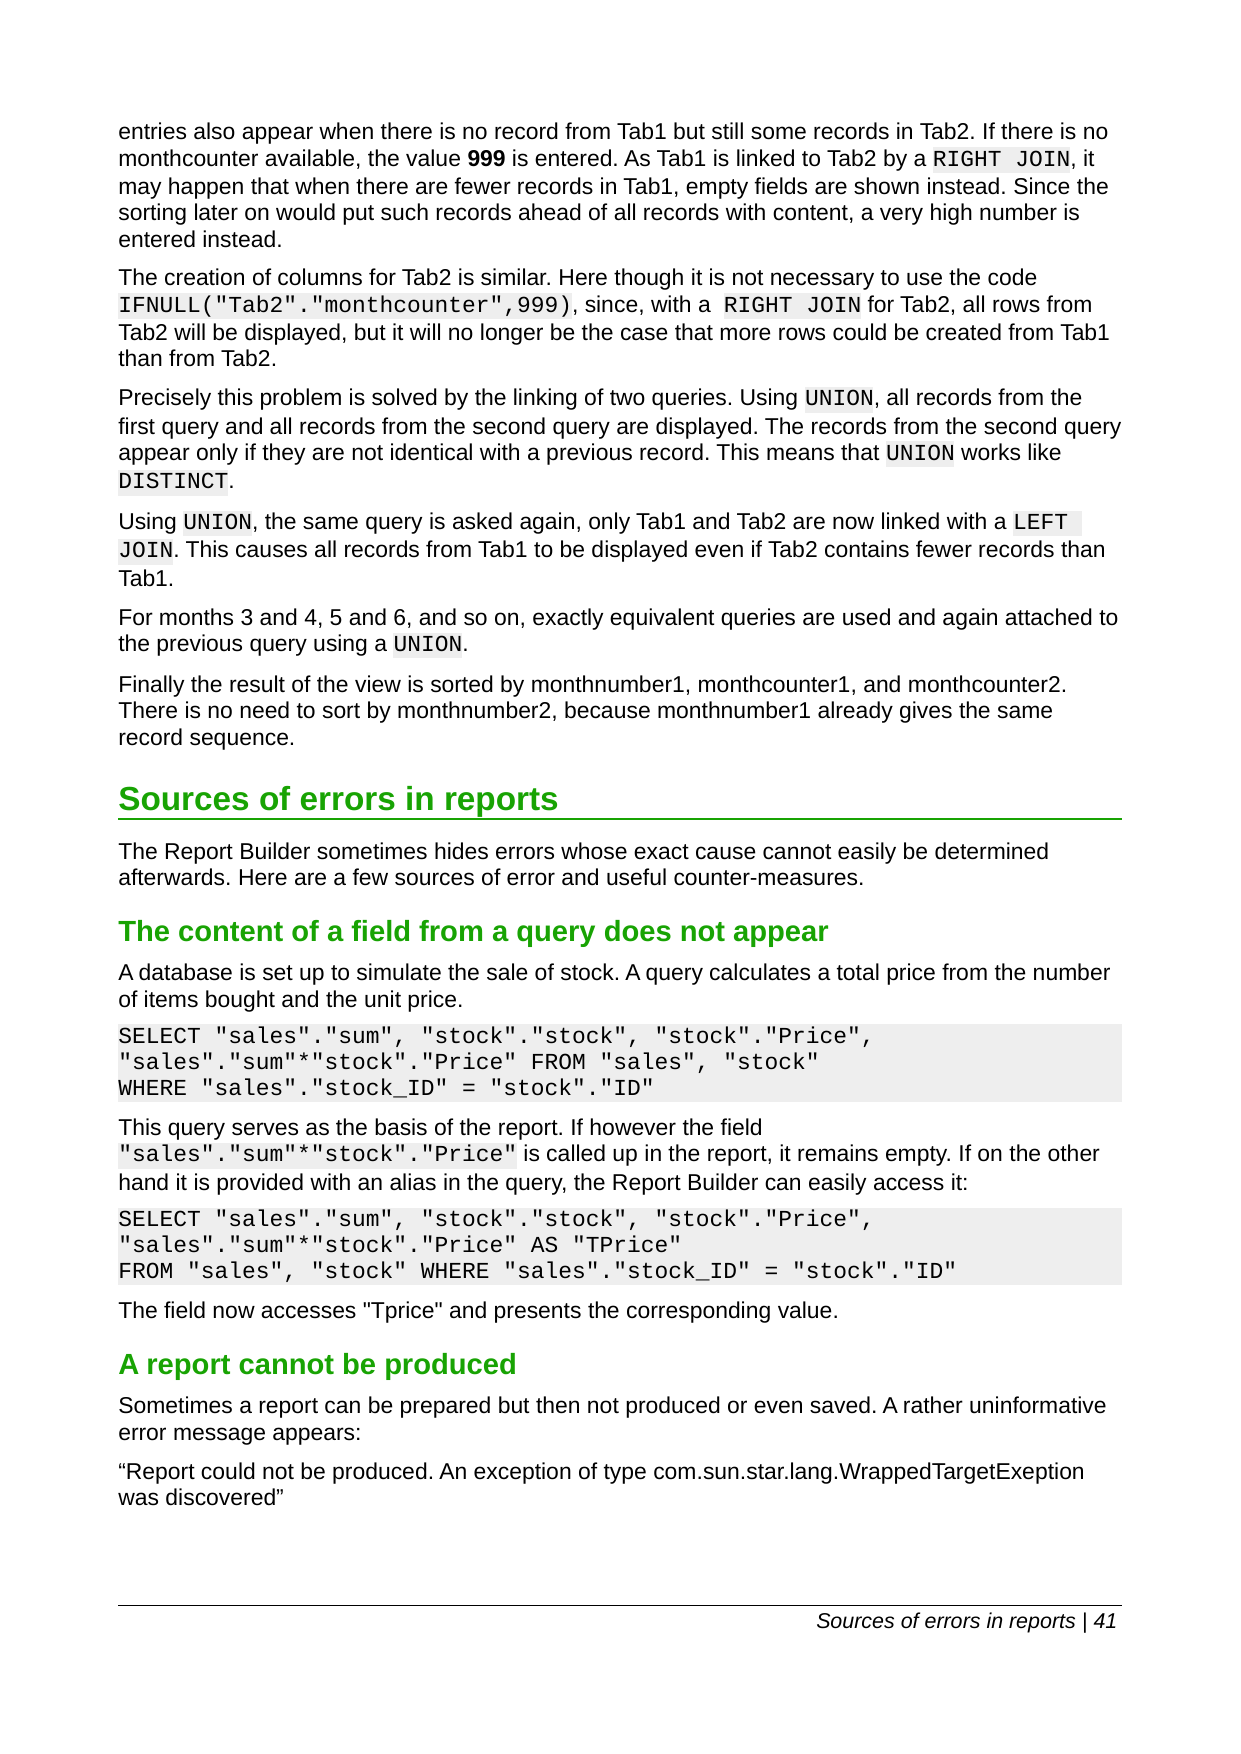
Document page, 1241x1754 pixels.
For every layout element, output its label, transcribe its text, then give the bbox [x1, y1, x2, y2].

subtitle Sources of errors in reports [118, 779, 1122, 818]
text The creation of columns for Tab2 is similar. Here though it is not necessary to use the code IFNULL("Tab2"."monthcounter",999), since, with a RIGHT JOIN for Tab2, all rows from Tab2 will be displayed, but it will no longer be the case that more rows could be created from Tab1 than from Tab2. [118, 264, 1122, 372]
text SELECT "sales"."sum", "stock"."stock", "stock"."Price", "sales"."sum"*"stock"."Price" AS "TPrice" FROM "sales", "stock" WHERE "sales"."stock_ID" = "stock"."ID" [118, 1208, 1122, 1285]
text This query serves as the basis of the report. If however the field "sales"."sum"*"stock"."Price" is called up in the report, it remains empty. If on the other hand it is provided with an alias in the query, the Report Builder can easily access it: [118, 1114, 1122, 1195]
subtitle The content of a field from a query does not appear [118, 914, 1122, 947]
subtitle A report cannot be produced [118, 1347, 1122, 1381]
text Sometimes a report can be prepared but then not produced or even saved. A rather uninformative error message appears: [118, 1392, 1122, 1445]
text For months 3 and 4, 5 and 6, and so on, exactly equivalent queries are used and again attached to the previous query using a UNION. [118, 604, 1122, 658]
text “Report could not be produced. An exception of type com.sun.star.lang.WrappedTargetExeption was discovered” [118, 1458, 1122, 1510]
text A database is set up to simulate the sale of stock. A query calculates a total price from the number of items bought and the unit price. [118, 959, 1122, 1012]
text Using UNION, the same query is asked again, only Tab1 and Tab2 are now linked with a LEFT JOIN. This causes all records from Tab1 to be displayed even if Tab2 contains fewer records than Tab1. [118, 508, 1122, 591]
text Finally the result of the view is sorted by monthnumber1, monthcounter1, and monthcounter2. There is no need to sort by monthnumber2, because monthnumber1 already gives the same record sequence. [118, 671, 1122, 750]
text SELECT "sales"."sum", "stock"."stock", "stock"."Price", "sales"."sum"*"stock"."Price" FROM "sales", "stock" WHERE "sales"."stock_ID" = "stock"."ID" [118, 1024, 1122, 1102]
text The Report Builder sometimes hides errors whose exact cause cannot easily be determined afterwards. Here are a few sources of error and useful counter-measures. [118, 838, 1122, 890]
text The field now accesses "Tprice" and presents the corresponding value. [118, 1297, 1122, 1323]
text Precisely this problem is solved by the linking of two queries. Using UNION, all records from the first query and all records from the second query are displayed. The records from the second query appear only if they are not identical with a previous record. This means that UNION works like DISTINCT. [118, 384, 1122, 496]
text entries also appear when there is no record from Tab1 but still some records in Tab2. If there is no monthcounter available, the value 999 is entered. As Tab1 is linked to Tab2 by a RIGHT JOIN, it may happen that when there are fewer records in Tab1, empty fields are shown instead. Since the sorting later on would put such records ahead of all records with content, a very high number is entered instead. [118, 118, 1122, 252]
